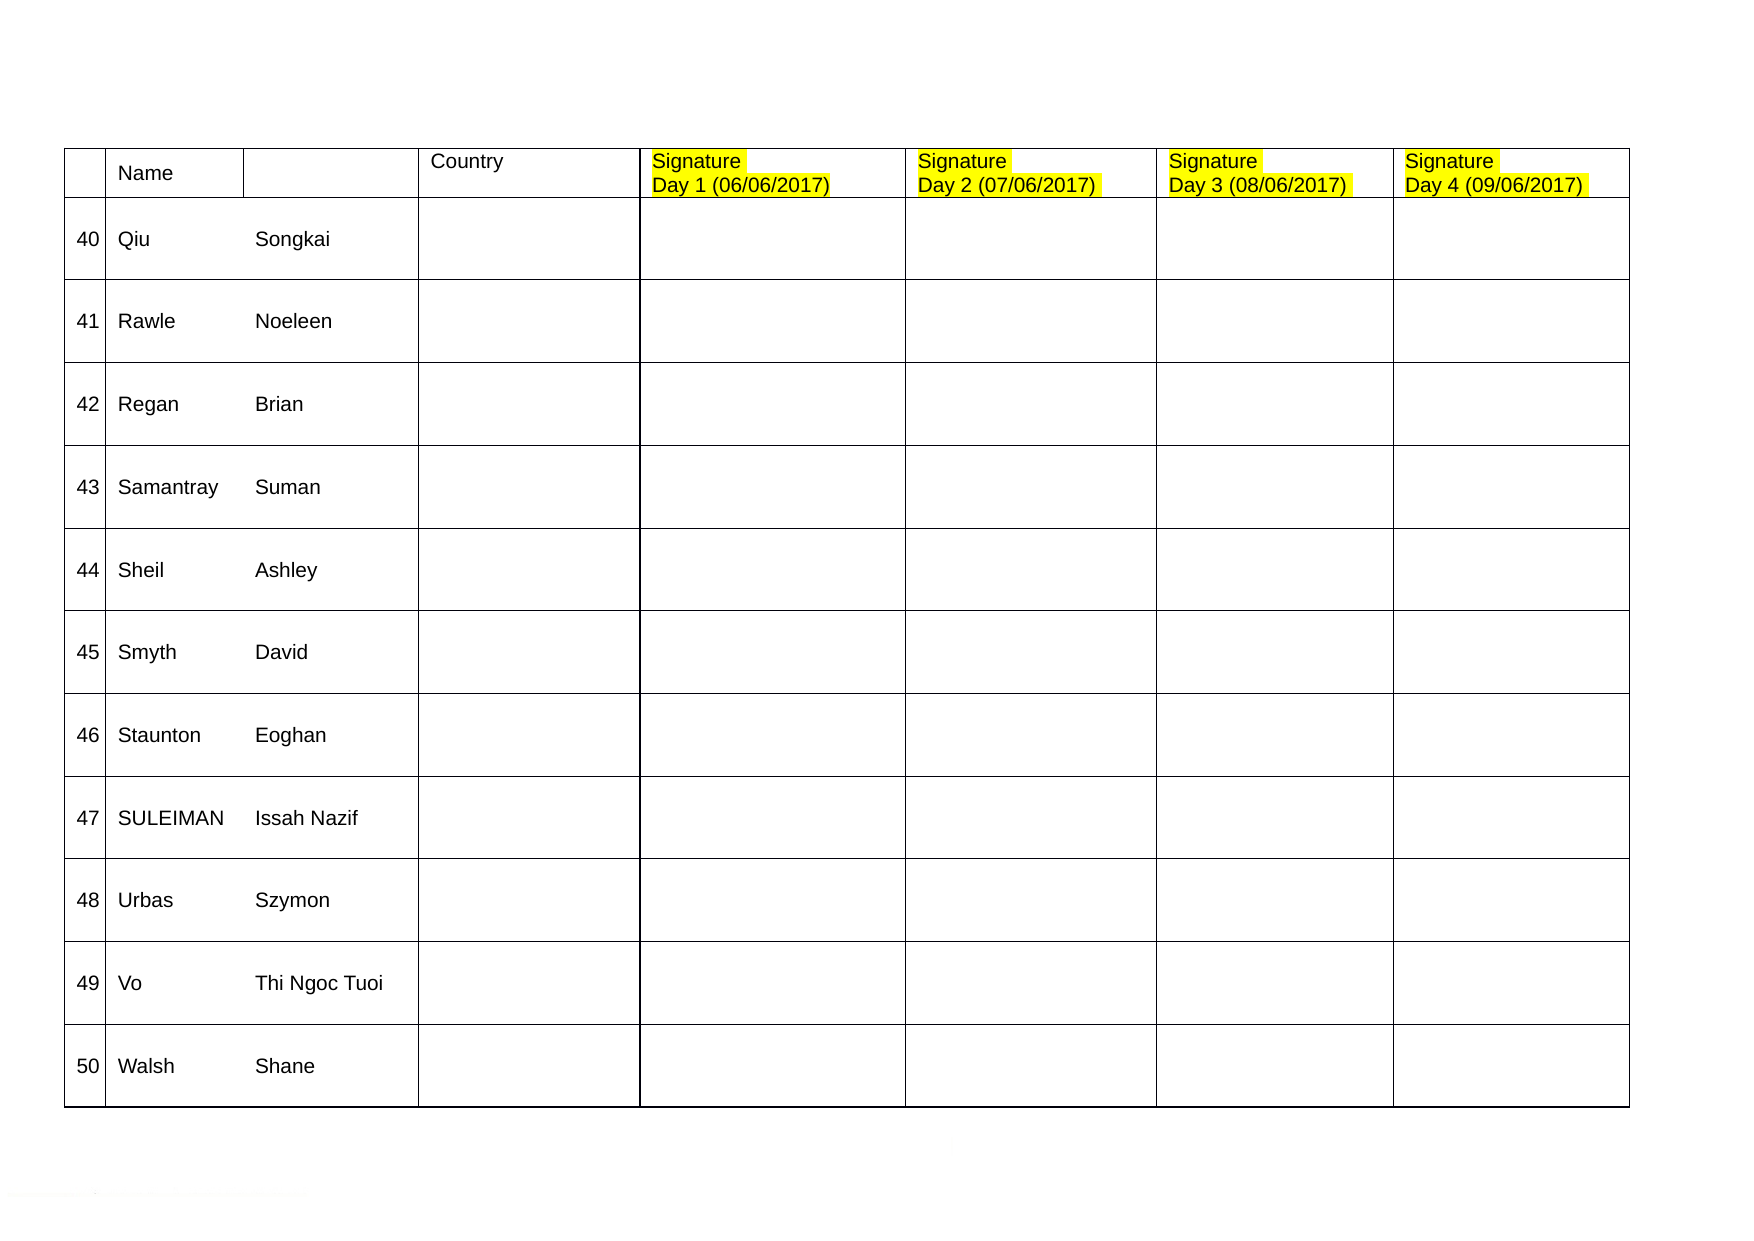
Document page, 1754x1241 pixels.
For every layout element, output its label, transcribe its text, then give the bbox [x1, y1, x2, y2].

table_cell Rawle [106, 280, 243, 362]
table_cell [906, 1025, 1156, 1106]
table_cell [641, 529, 905, 610]
table_cell Walsh [106, 1025, 243, 1106]
table_cell [1394, 859, 1629, 941]
table_cell Staunton [106, 694, 243, 776]
table_cell David [243, 611, 418, 693]
table_cell [906, 446, 1156, 527]
table_cell Thi Ngoc Tuoi [243, 942, 418, 1024]
table_cell [1157, 446, 1393, 527]
table_header [244, 149, 418, 197]
table_cell [1157, 1025, 1393, 1106]
table_cell [906, 529, 1156, 610]
table_cell [641, 363, 905, 445]
table_cell [65, 529, 105, 610]
table_cell [1394, 198, 1629, 279]
table_cell [65, 694, 105, 776]
table_cell [1394, 777, 1629, 858]
table_cell [906, 280, 1156, 362]
table_cell [1157, 198, 1393, 279]
table_cell [906, 694, 1156, 776]
table_cell [1157, 859, 1393, 941]
table_cell [1394, 529, 1629, 610]
table_header Signature Day 1 (06/06/2017) [641, 149, 905, 197]
table_cell [419, 694, 639, 776]
table_cell [641, 446, 905, 527]
table_cell [419, 1025, 639, 1106]
table_cell [65, 859, 105, 941]
table_cell [419, 529, 639, 610]
table_cell Songkai [243, 198, 418, 279]
table_cell [641, 611, 905, 693]
table_cell Suman [243, 446, 418, 527]
table_cell Regan [106, 363, 243, 445]
table_cell [641, 859, 905, 941]
table_header Country [419, 149, 639, 197]
table_header Name [106, 149, 243, 197]
table_cell Brian [243, 363, 418, 445]
table_cell [65, 611, 105, 693]
table_cell [419, 859, 639, 941]
table_cell [1394, 363, 1629, 445]
table_cell [1157, 529, 1393, 610]
table_cell [65, 280, 105, 362]
table_cell [906, 859, 1156, 941]
table_cell [419, 363, 639, 445]
table_cell [906, 942, 1156, 1024]
table_cell Issah Nazif [243, 777, 418, 858]
table_cell [1394, 446, 1629, 527]
table_cell [65, 1025, 105, 1106]
table_cell [1394, 1025, 1629, 1106]
table_cell Vo [106, 942, 243, 1024]
table_cell [641, 198, 905, 279]
table_cell Sheil [106, 529, 243, 610]
table_cell [906, 611, 1156, 693]
table_cell [419, 942, 639, 1024]
table_cell [1394, 280, 1629, 362]
table_cell [1157, 611, 1393, 693]
table_cell [641, 1025, 905, 1106]
table_cell Urbas [106, 859, 243, 941]
table_cell [641, 694, 905, 776]
table_cell [419, 777, 639, 858]
table_cell [419, 198, 639, 279]
table_cell Noeleen [243, 280, 418, 362]
table_cell [419, 446, 639, 527]
table_cell [641, 280, 905, 362]
table_cell [1394, 694, 1629, 776]
table_header [65, 149, 105, 197]
table_header Signature Day 4 (09/06/2017) [1394, 149, 1629, 197]
table_cell [1157, 363, 1393, 445]
table_cell SULEIMAN [106, 777, 243, 858]
table_cell [1157, 280, 1393, 362]
table_cell [65, 777, 105, 858]
table_cell [1157, 694, 1393, 776]
table_cell Eoghan [243, 694, 418, 776]
table_cell [641, 777, 905, 858]
table_cell Shane [243, 1025, 418, 1106]
table_cell [1157, 777, 1393, 858]
table_cell Smyth [106, 611, 243, 693]
table_cell [906, 777, 1156, 858]
table_cell [65, 446, 105, 527]
table_cell [65, 942, 105, 1024]
table_cell [419, 611, 639, 693]
table_cell [65, 363, 105, 445]
table_header Signature Day 3 (08/06/2017) [1157, 149, 1393, 197]
table_cell [906, 363, 1156, 445]
table_cell [906, 198, 1156, 279]
table_cell Ashley [243, 529, 418, 610]
table_cell Samantray [106, 446, 243, 527]
table_cell [65, 198, 105, 279]
table_cell Szymon [243, 859, 418, 941]
table_cell [641, 942, 905, 1024]
picture [7, 1137, 953, 1197]
table_cell Qiu [106, 198, 243, 279]
table_cell [1394, 942, 1629, 1024]
table_cell [1157, 942, 1393, 1024]
table_header Signature Day 2 (07/06/2017) [906, 149, 1156, 197]
table_cell [419, 280, 639, 362]
table_cell [1394, 611, 1629, 693]
